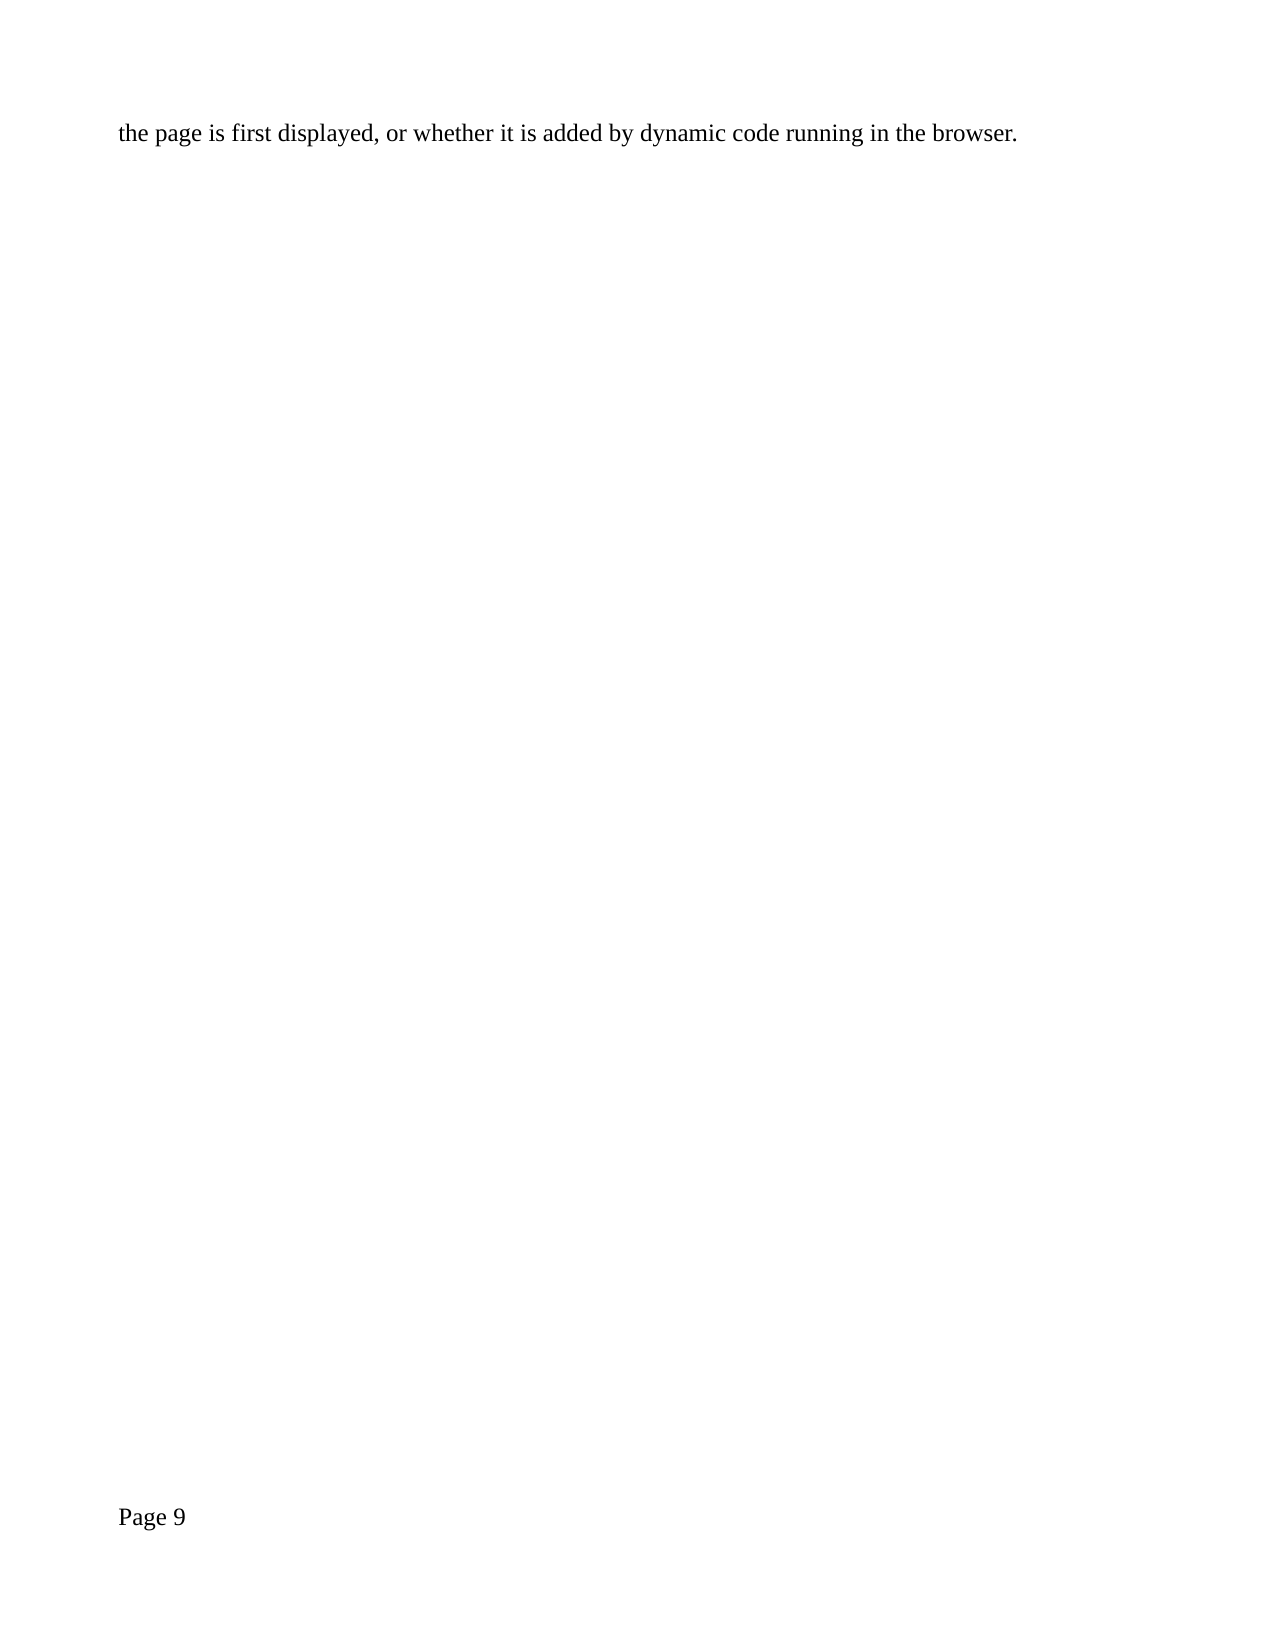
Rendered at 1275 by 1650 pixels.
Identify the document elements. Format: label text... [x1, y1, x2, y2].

text the page is first displayed, or whether it is added by dynamic code running in the browser. [118, 118, 1157, 147]
